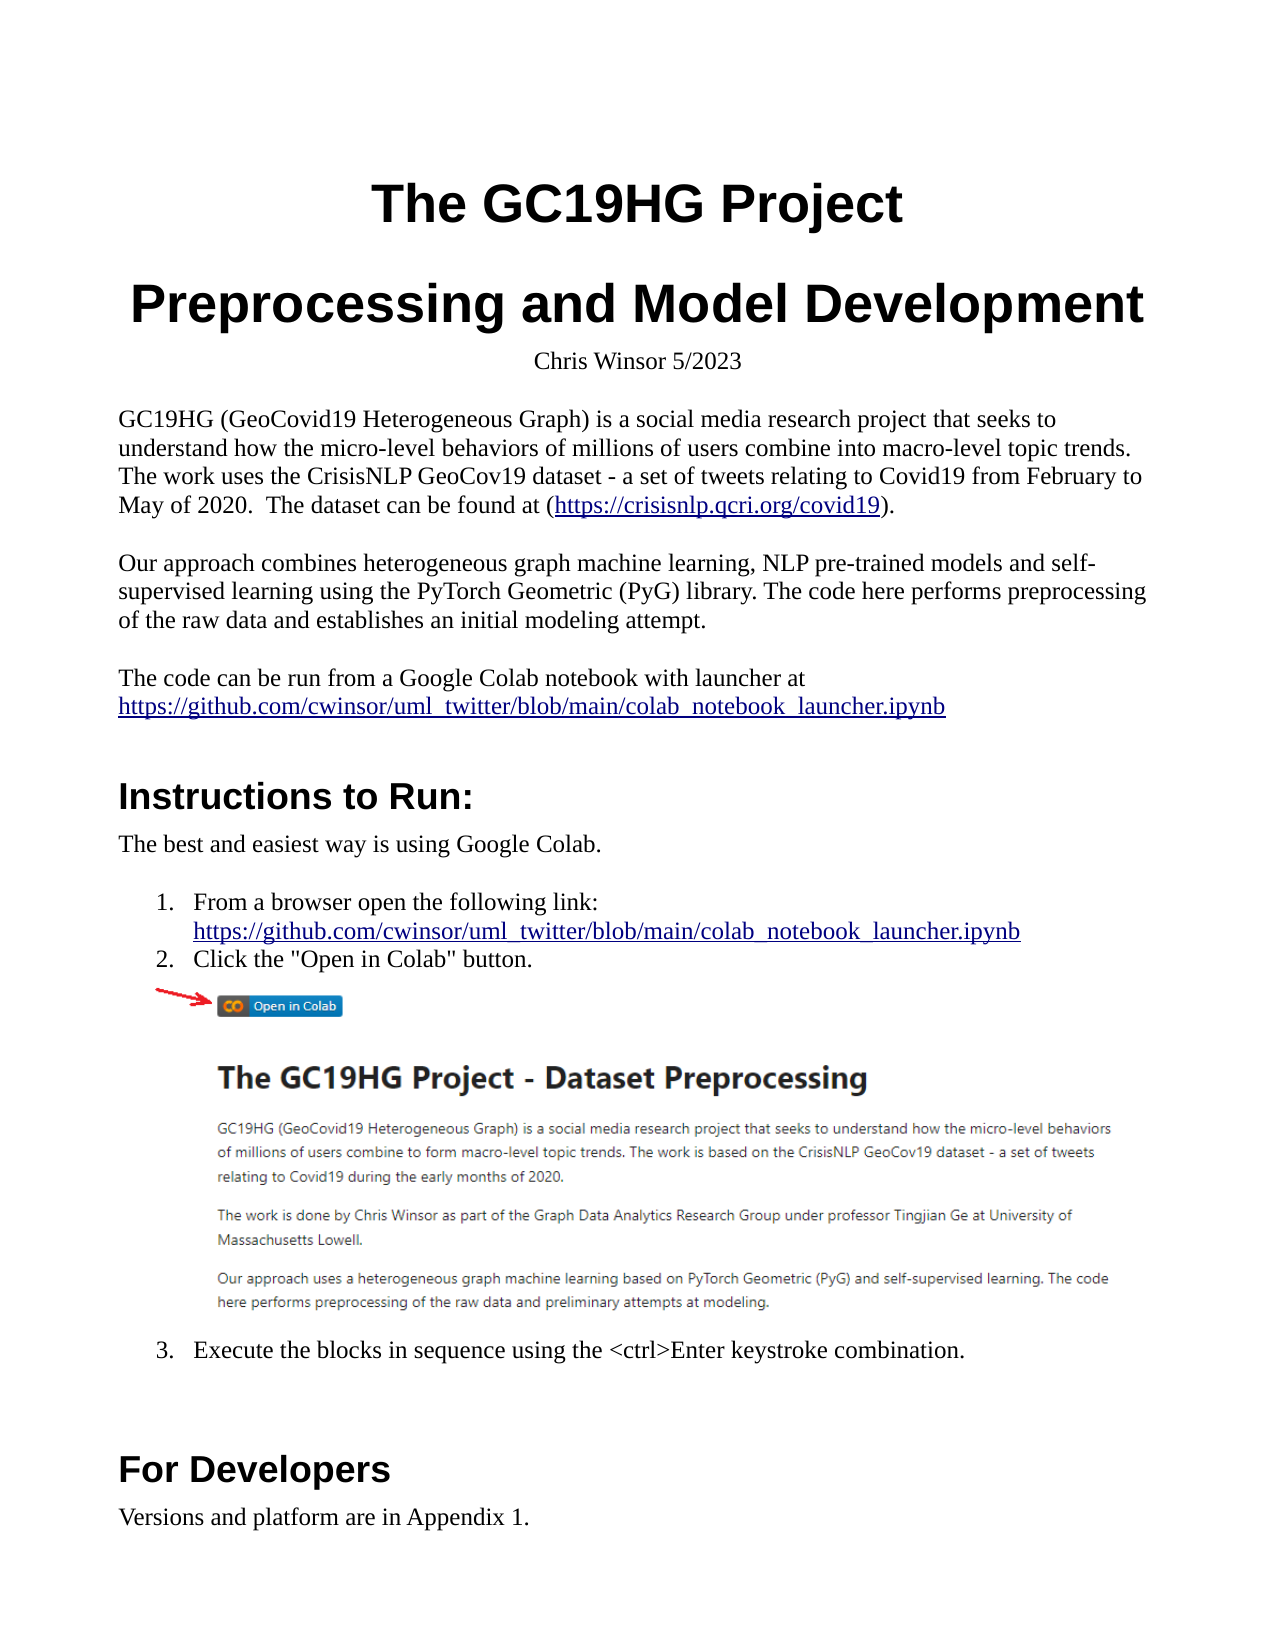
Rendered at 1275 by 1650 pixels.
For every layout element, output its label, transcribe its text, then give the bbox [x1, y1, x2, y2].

list Execute the blocks in sequence using the <ctrl>Enter keystroke combination. [156, 973, 1157, 1364]
text Our approach combines heterogeneous graph machine learning, NLP pre-trained models and self-supervised learning using the PyTorch Geometric (PyG) library. The code here performs preprocessing of the raw data and establishes an initial modeling attempt. [118, 548, 1157, 634]
text Chris Winsor 5/2023 [118, 346, 1157, 375]
text The best and easiest way is using Google Colab. [118, 829, 1157, 858]
text The code can be run from a Google Colab notebook with launcher at https://github.com/cwinsor/uml_twitter/blob/main/colab_notebook_launcher.ipynb [118, 663, 1157, 720]
title Preprocessing and Model Development [118, 272, 1157, 334]
list Click the "Open in Colab" button. [156, 944, 1157, 973]
picture [136, 973, 1139, 1336]
text GC19HG (GeoCovid19 Heterogeneous Graph) is a social media research project that seeks to understand how the micro-level behaviors of millions of users combine into macro-level topic trends. The work uses the CrisisNLP GeoCov19 dataset - a set of tweets relating to Covid19 from February to May of 2020. The dataset can be found at (https://crisisnlp.qcri.org/covid19). [118, 404, 1157, 519]
subtitle Instructions to Run: [118, 774, 1157, 817]
title The GC19HG Project [118, 172, 1157, 234]
list From a browser open the following link: https://github.com/cwinsor/uml_twitter/blob/main/colab_notebook_launcher.ipynb [156, 887, 1157, 944]
text Versions and platform are in Appendix 1. [118, 1502, 1157, 1531]
subtitle For Developers [118, 1447, 1157, 1490]
